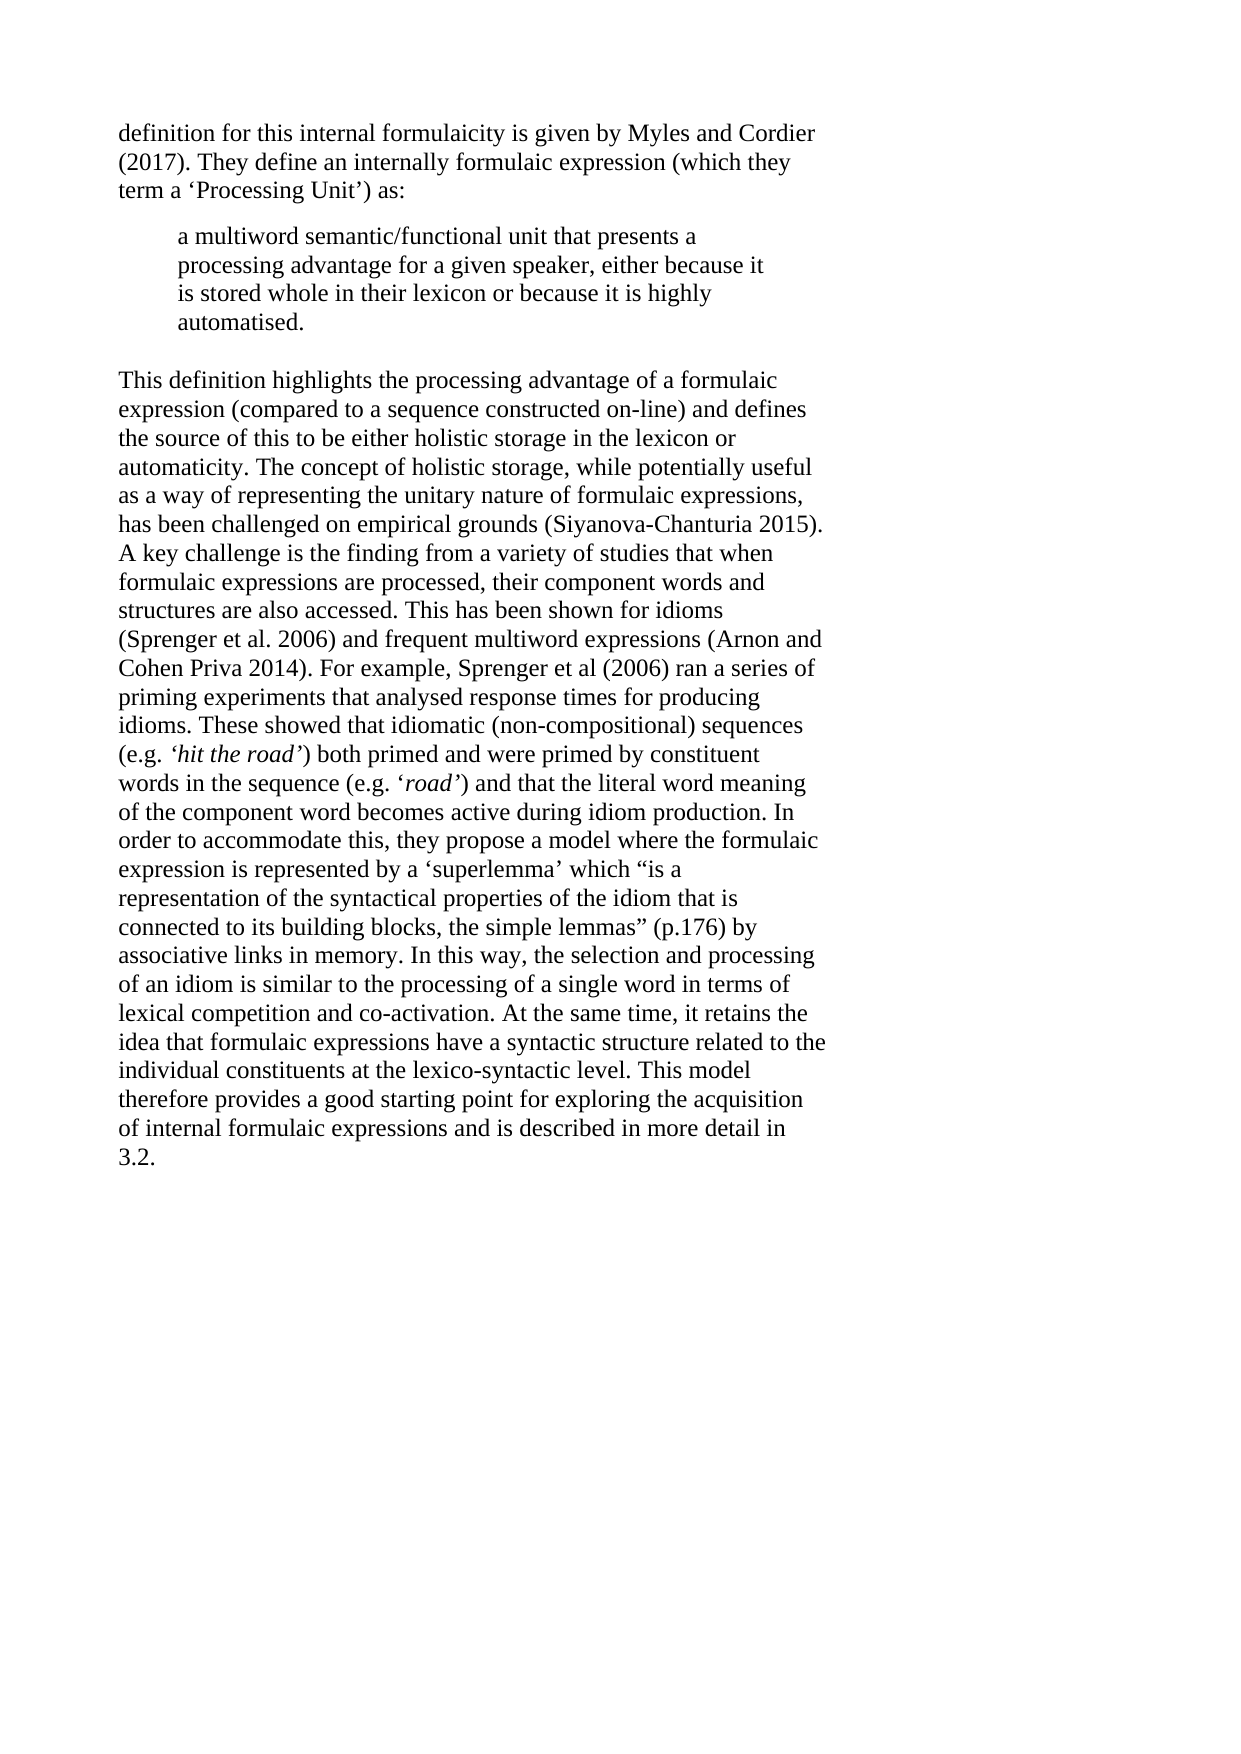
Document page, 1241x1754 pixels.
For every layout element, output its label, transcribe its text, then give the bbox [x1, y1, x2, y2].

text definition for this internal formulaicity is given by Myles and Cordier (2017). They define an internally formulaic expression (which they term a ‘Processing Unit’) as: [118, 118, 827, 204]
text a multiword semantic/functional unit that presents a processing advantage for a given speaker, either because it is stored whole in their lexicon or because it is highly automatised. [177, 221, 768, 336]
text This definition highlights the processing advantage of a formulaic expression (compared to a sequence constructed on-line) and defines the source of this to be either holistic storage in the lexicon or automaticity. The concept of holistic storage, while potentially useful as a way of representing the unitary nature of formulaic expressions, has been challenged on empirical grounds (Siyanova-Chanturia 2015). A key challenge is the finding from a variety of studies that when formulaic expressions are processed, their component words and structures are also accessed. This has been shown for idioms (Sprenger et al. 2006) and frequent multiword expressions (Arnon and Cohen Priva 2014). For example, Sprenger et al (2006) ran a series of priming experiments that analysed response times for producing idioms. These showed that idiomatic (non-compositional) sequences (e.g. ‘hit the road’) both primed and were primed by constituent words in the sequence (e.g. ‘road’) and that the literal word meaning of the component word becomes active during idiom production. In order to accommodate this, they propose a model where the formulaic expression is represented by a ‘superlemma’ which “is a representation of the syntactical properties of the idiom that is connected to its building blocks, the simple lemmas” (p.176) by associative links in memory. In this way, the selection and processing of an idiom is similar to the processing of a single word in terms of lexical competition and co-activation. At the same time, it retains the idea that formulaic expressions have a syntactic structure related to the individual constituents at the lexico-syntactic level. This model therefore provides a good starting point for exploring the acquisition of internal formulaic expressions and is described in more detail in 3.2. [118, 366, 827, 1171]
